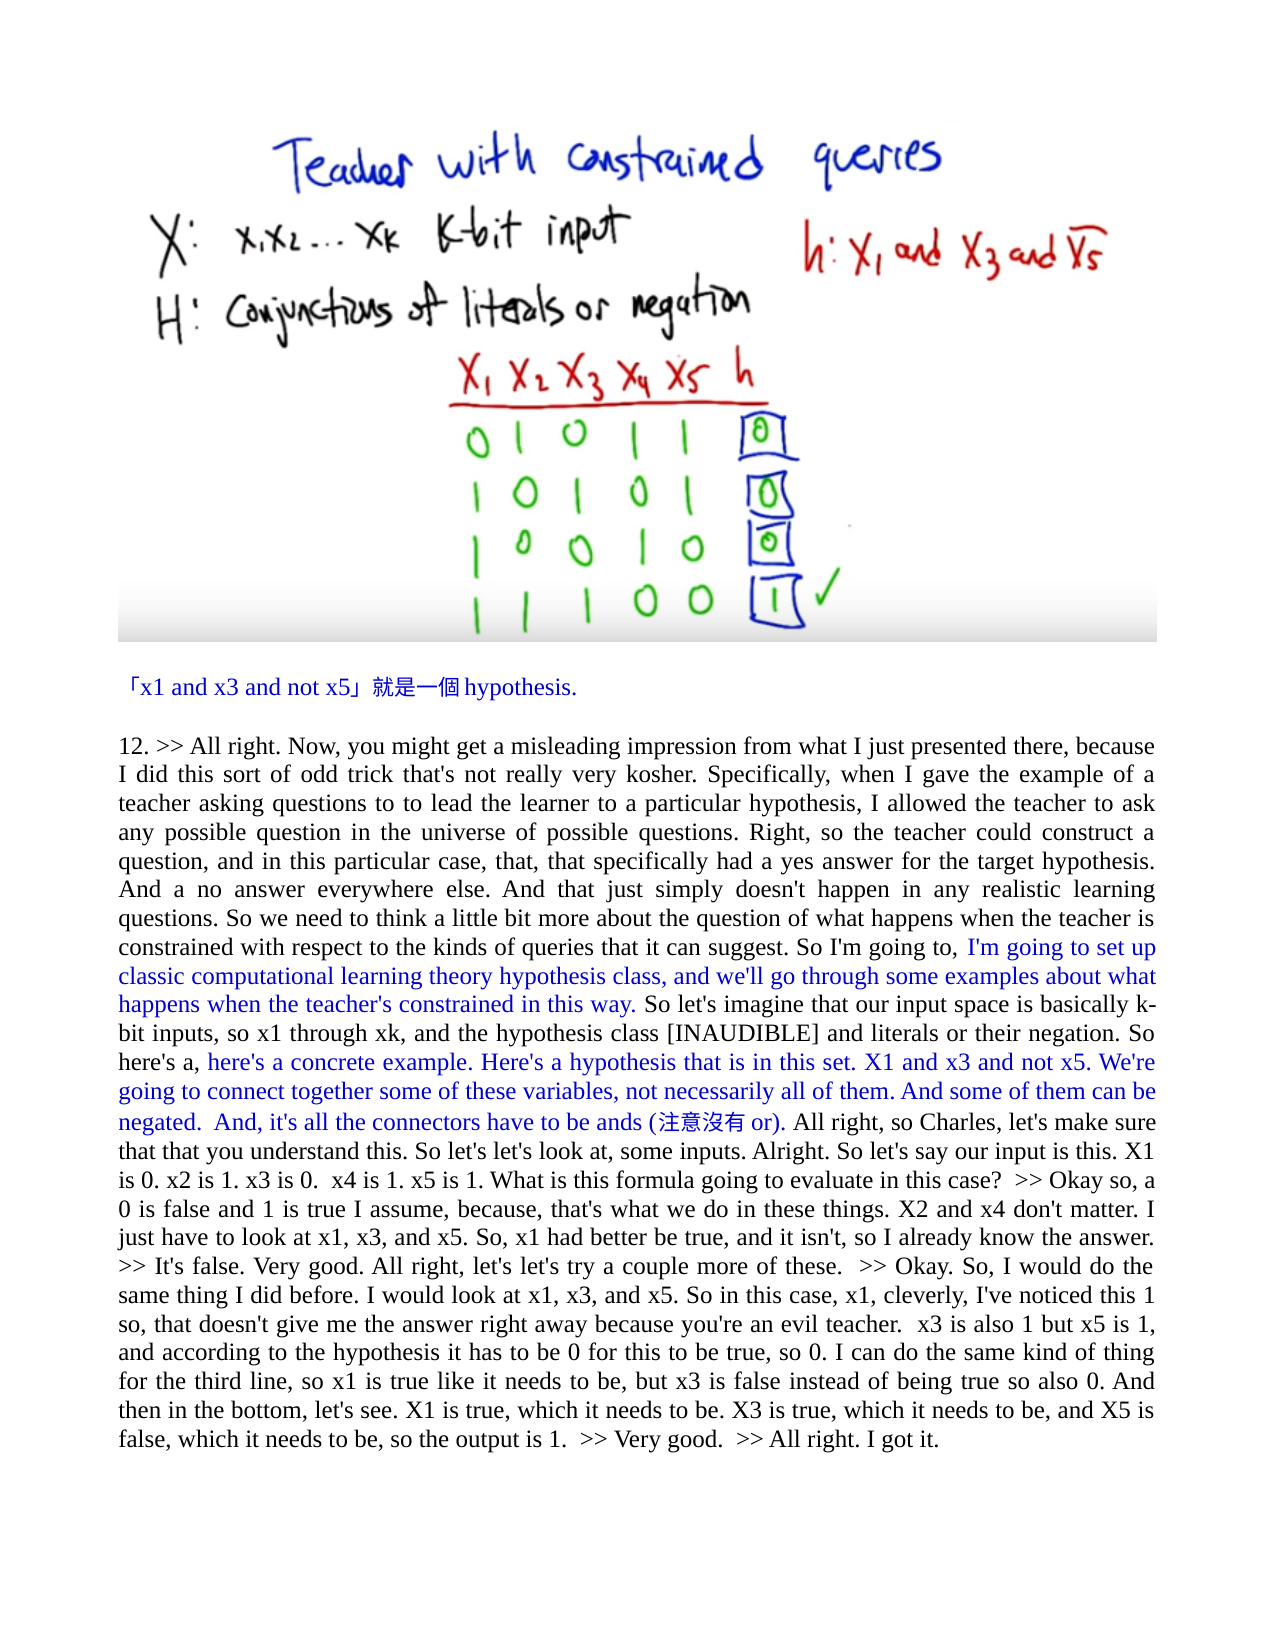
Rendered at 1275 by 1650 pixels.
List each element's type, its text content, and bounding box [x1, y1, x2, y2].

picture [118, 118, 1157, 642]
text 「x1 and x3 and not x5」就是一個hypothesis. [118, 670, 1157, 702]
text 12. >> All right. Now, you might get a misleading impression from what I just presented there, because I did this sort of odd trick that's not really very kosher. Specifically, when I gave the example of a teacher asking questions to to lead the learner to a particular hypothesis, I allowed the teacher to ask any possible question in the universe of possible questions. Right, so the teacher could construct a question, and in this particular case, that, that specifically had a yes answer for the target hypothesis. And a no answer everywhere else. And that just simply doesn't happen in any realistic learning questions. So we need to think a little bit more about the question of what happens when the teacher is constrained with respect to the kinds of queries that it can suggest. So I'm going to, I'm going to set up classic computational learning theory hypothesis class, and we'll go through some examples about what happens when the teacher's constrained in this way. So let's imagine that our input space is basically k-bit inputs, so x1 through xk, and the hypothesis class [INAUDIBLE] and literals or their negation. So here's a, here's a concrete example. Here's a hypothesis that is in this set. X1 and x3 and not x5. We're going to connect together some of these variables, not necessarily all of them. And some of them can be negated. And, it's all the connectors have to be ands (注意沒有or). All right, so Charles, let's make sure that that you understand this. So let's let's look at, some inputs. Alright. So let's say our input is this. X1 is 0. x2 is 1. x3 is 0. x4 is 1. x5 is 1. What is this formula going to evaluate in this case? >> Okay so, a 0 is false and 1 is true I assume, because, that's what we do in these things. X2 and x4 don't matter. I just have to look at x1, x3, and x5. So, x1 had better be true, and it isn't, so I already know the answer. >> It's false. Very good. All right, let's let's try a couple more of these. >> Okay. So, I would do the same thing I did before. I would look at x1, x3, and x5. So in this case, x1, cleverly, I've noticed this 1 so, that doesn't give me the answer right away because you're an evil teacher. x3 is also 1 but x5 is 1, and according to the hypothesis it has to be 0 for this to be true, so 0. I can do the same kind of thing for the third line, so x1 is true like it needs to be, but x3 is false instead of being true so also 0. And then in the bottom, let's see. X1 is true, which it needs to be. X3 is true, which it needs to be, and X5 is false, which it needs to be, so the output is 1. >> Very good. >> All right. I got it. [118, 731, 1157, 1452]
